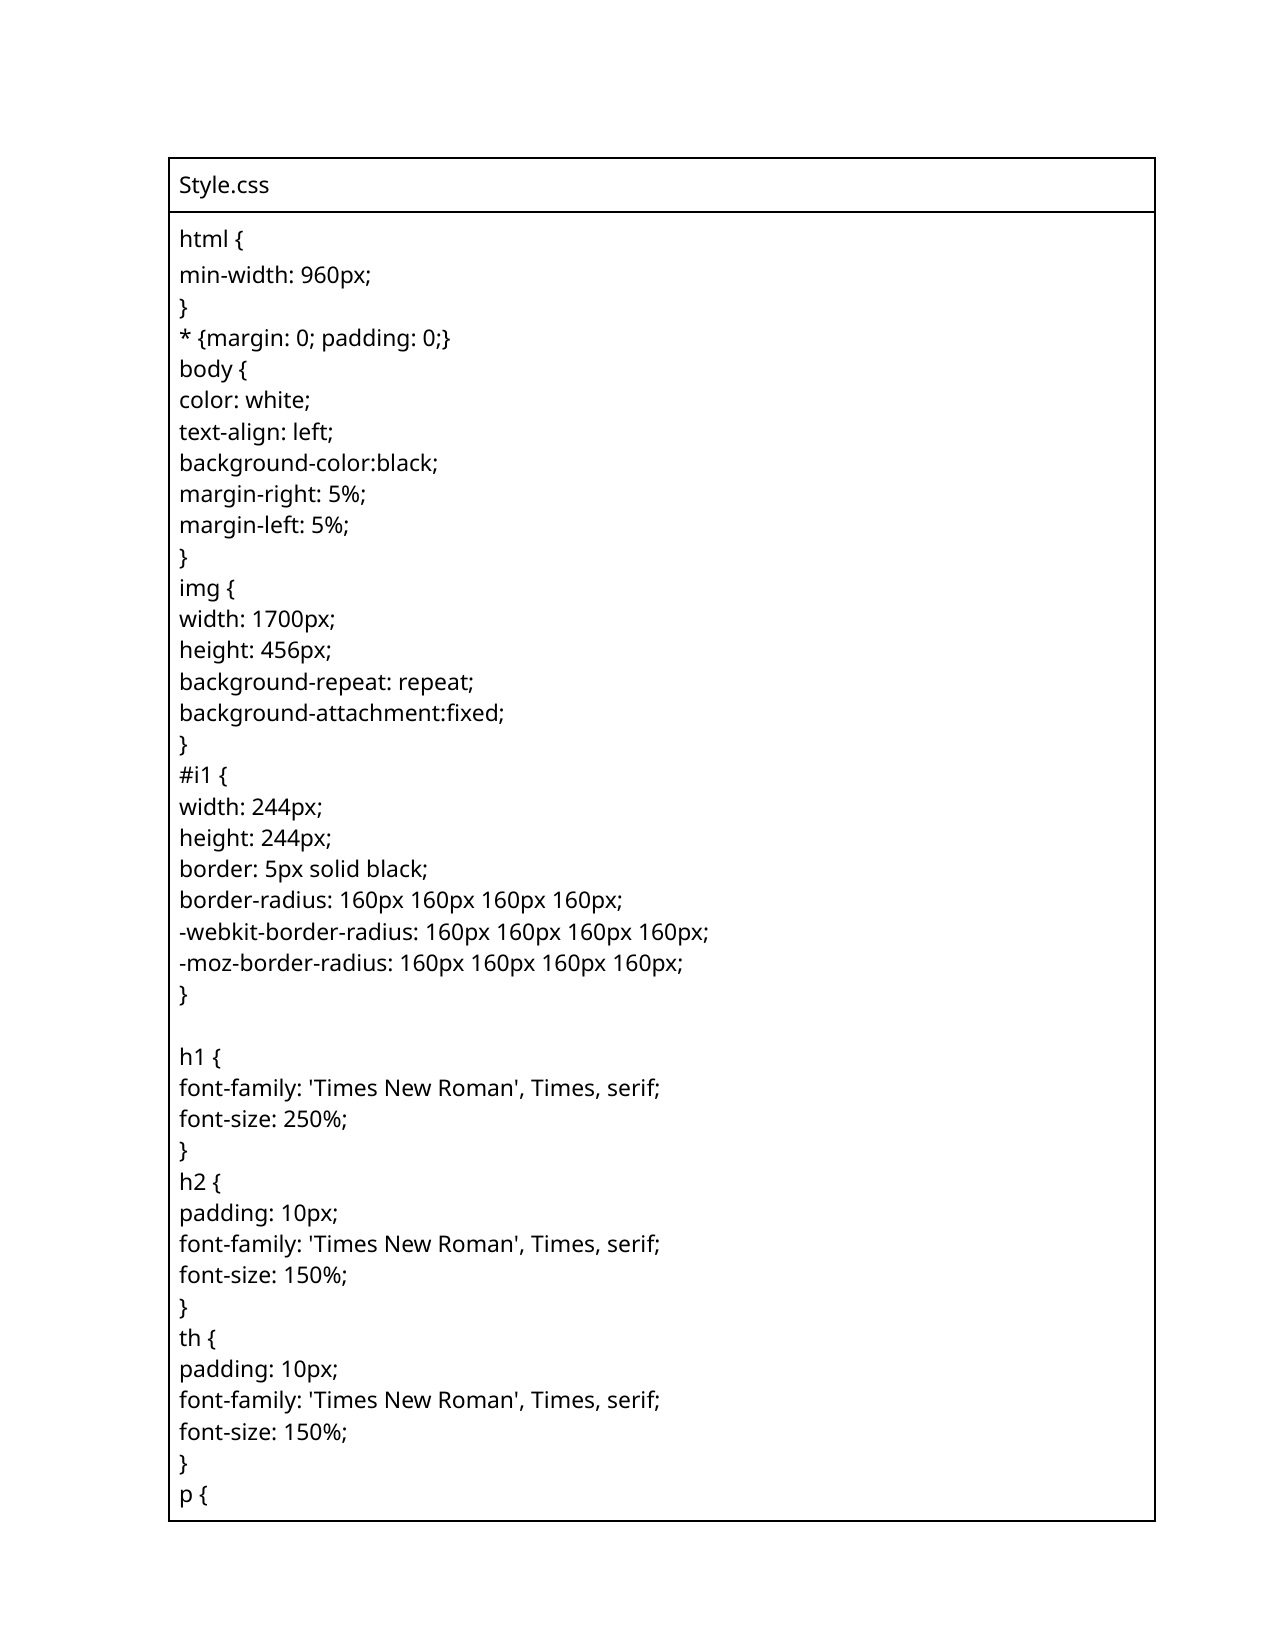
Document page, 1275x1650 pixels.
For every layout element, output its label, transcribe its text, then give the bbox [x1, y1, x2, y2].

table_header Style.css [170, 159, 1154, 211]
table_cell html { min-width: 960px; } * {margin: 0; padding: 0;} body { color: white; text-align: left; background-color:black; margin-right: 5%; margin-left: 5%; } img { width: 1700px; height: 456px; background-repeat: repeat; background-attachment:fixed; } #i1 { width: 244px; height: 244px; border: 5px solid black; border-radius: 160px 160px 160px 160px; -webkit-border-radius: 160px 160px 160px 160px; -moz-border-radius: 160px 160px 160px 160px; } h1 { font-family: 'Times New Roman', Times, serif; font-size: 250%; } h2 { padding: 10px; font-family: 'Times New Roman', Times, serif; font-size: 150%; } th { padding: 10px; font-family: 'Times New Roman', Times, serif; font-size: 150%; } p { [170, 213, 1154, 1519]
